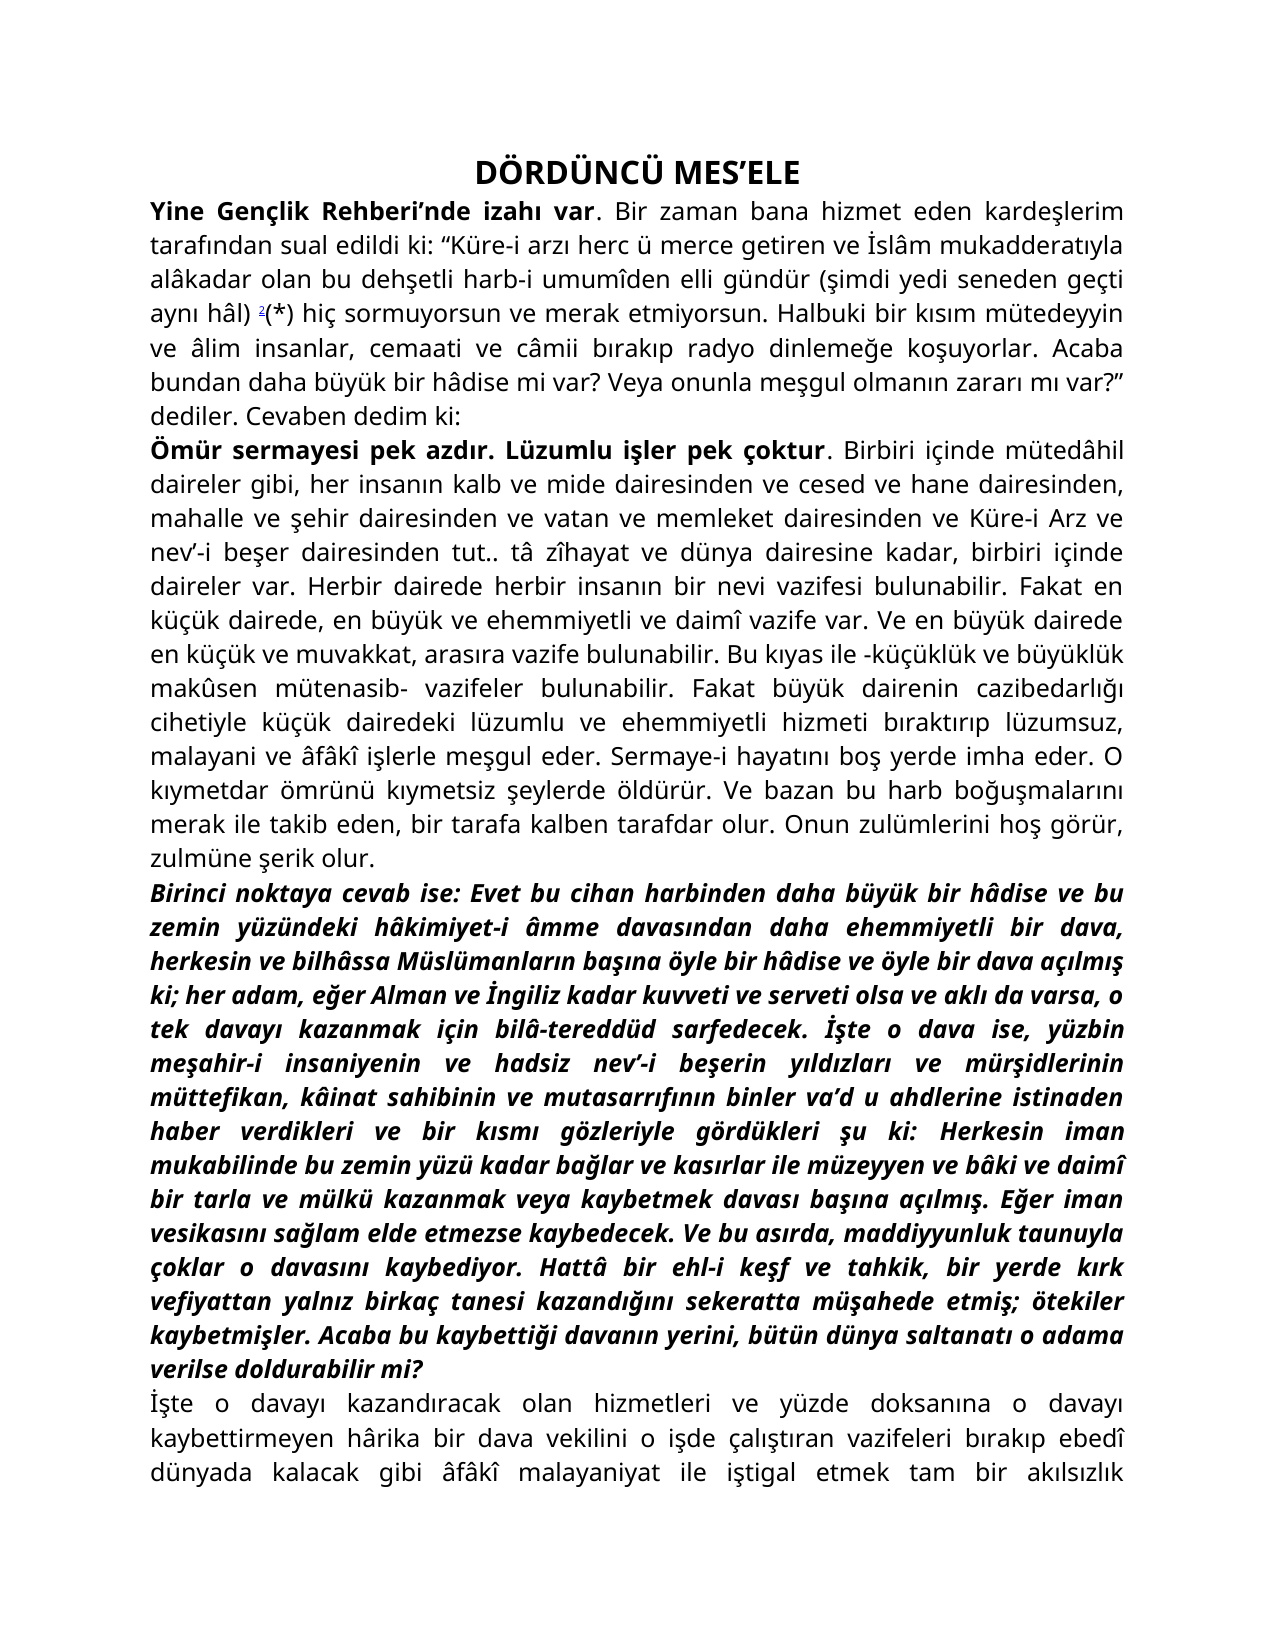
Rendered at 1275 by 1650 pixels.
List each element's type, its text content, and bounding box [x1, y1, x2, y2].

text Yine Gençlik Rehberi’nde izahı var. Bir zaman bana hizmet eden kardeşlerim tarafından sual edildi ki: “Küre-i arzı herc ü merce getiren ve İslâm mukadderatıyla alâkadar olan bu dehşetli harb-i umumîden elli gündür (şimdi yedi seneden geçti aynı hâl) 2(*) hiç sormuyorsun ve merak etmiyorsun. Halbuki bir kısım mütedeyyin ve âlim insanlar, cemaati ve câmii bırakıp radyo dinlemeğe koşuyorlar. Acaba bundan daha büyük bir hâdise mi var? Veya onunla meşgul olmanın zararı mı var?” dediler. Cevaben dedim ki: [150, 194, 1125, 432]
text İşte o davayı kazandıracak olan hizmetleri ve yüzde doksanına o davayı kaybettirmeyen hârika bir dava vekilini o işde çalıştıran vazifeleri bırakıp ebedî dünyada kalacak gibi âfâkî malayaniyat ile iştigal etmek tam bir akılsızlık [150, 1386, 1125, 1488]
subtitle DÖRDÜNCÜ MES’ELE [150, 150, 1125, 194]
text Ömür sermayesi pek azdır. Lüzumlu işler pek çoktur. Birbiri içinde mütedâhil daireler gibi, her insanın kalb ve mide dairesinden ve cesed ve hane dairesinden, mahalle ve şehir dairesinden ve vatan ve memleket dairesinden ve Küre-i Arz ve nev’-i beşer dairesinden tut.. tâ zîhayat ve dünya dairesine kadar, birbiri içinde daireler var. Herbir dairede herbir insanın bir nevi vazifesi bulunabilir. Fakat en küçük dairede, en büyük ve ehemmiyetli ve daimî vazife var. Ve en büyük dairede en küçük ve muvakkat, arasıra vazife bulunabilir. Bu kıyas ile -küçüklük ve büyüklük makûsen mütenasib- vazifeler bulunabilir. Fakat büyük dairenin cazibedarlığı cihetiyle küçük dairedeki lüzumlu ve ehemmiyetli hizmeti bıraktırıp lüzumsuz, malayani ve âfâkî işlerle meşgul eder. Sermaye-i hayatını boş yerde imha eder. O kıymetdar ömrünü kıymetsiz şeylerde öldürür. Ve bazan bu harb boğuşmalarını merak ile takib eden, bir tarafa kalben tarafdar olur. Onun zulümlerini hoş görür, zulmüne şerik olur. [150, 432, 1125, 875]
text Birinci noktaya cevab ise: Evet bu cihan harbinden daha büyük bir hâdise ve bu zemin yüzündeki hâkimiyet-i âmme davasından daha ehemmiyetli bir dava, herkesin ve bilhâssa Müslümanların başına öyle bir hâdise ve öyle bir dava açılmış ki; her adam, eğer Alman ve İngiliz kadar kuvveti ve serveti olsa ve aklı da varsa, o tek davayı kazanmak için bilâ-tereddüd sarfedecek. İşte o dava ise, yüzbin meşahir-i insaniyenin ve hadsiz nev’-i beşerin yıldızları ve mürşidlerinin müttefikan, kâinat sahibinin ve mutasarrıfının binler va’d u ahdlerine istinaden haber verdikleri ve bir kısmı gözleriyle gördükleri şu ki: Herkesin iman mukabilinde bu zemin yüzü kadar bağlar ve kasırlar ile müzeyyen ve bâki ve daimî bir tarla ve mülkü kazanmak veya kaybetmek davası başına açılmış. Eğer iman vesikasını sağlam elde etmezse kaybedecek. Ve bu asırda, maddiyyunluk taunuyla çoklar o davasını kaybediyor. Hattâ bir ehl-i keşf ve tahkik, bir yerde kırk vefiyattan yalnız birkaç tanesi kazandığını sekeratta müşahede etmiş; ötekiler kaybetmişler. Acaba bu kaybettiği davanın yerini, bütün dünya saltanatı o adama verilse doldurabilir mi? [150, 875, 1125, 1386]
